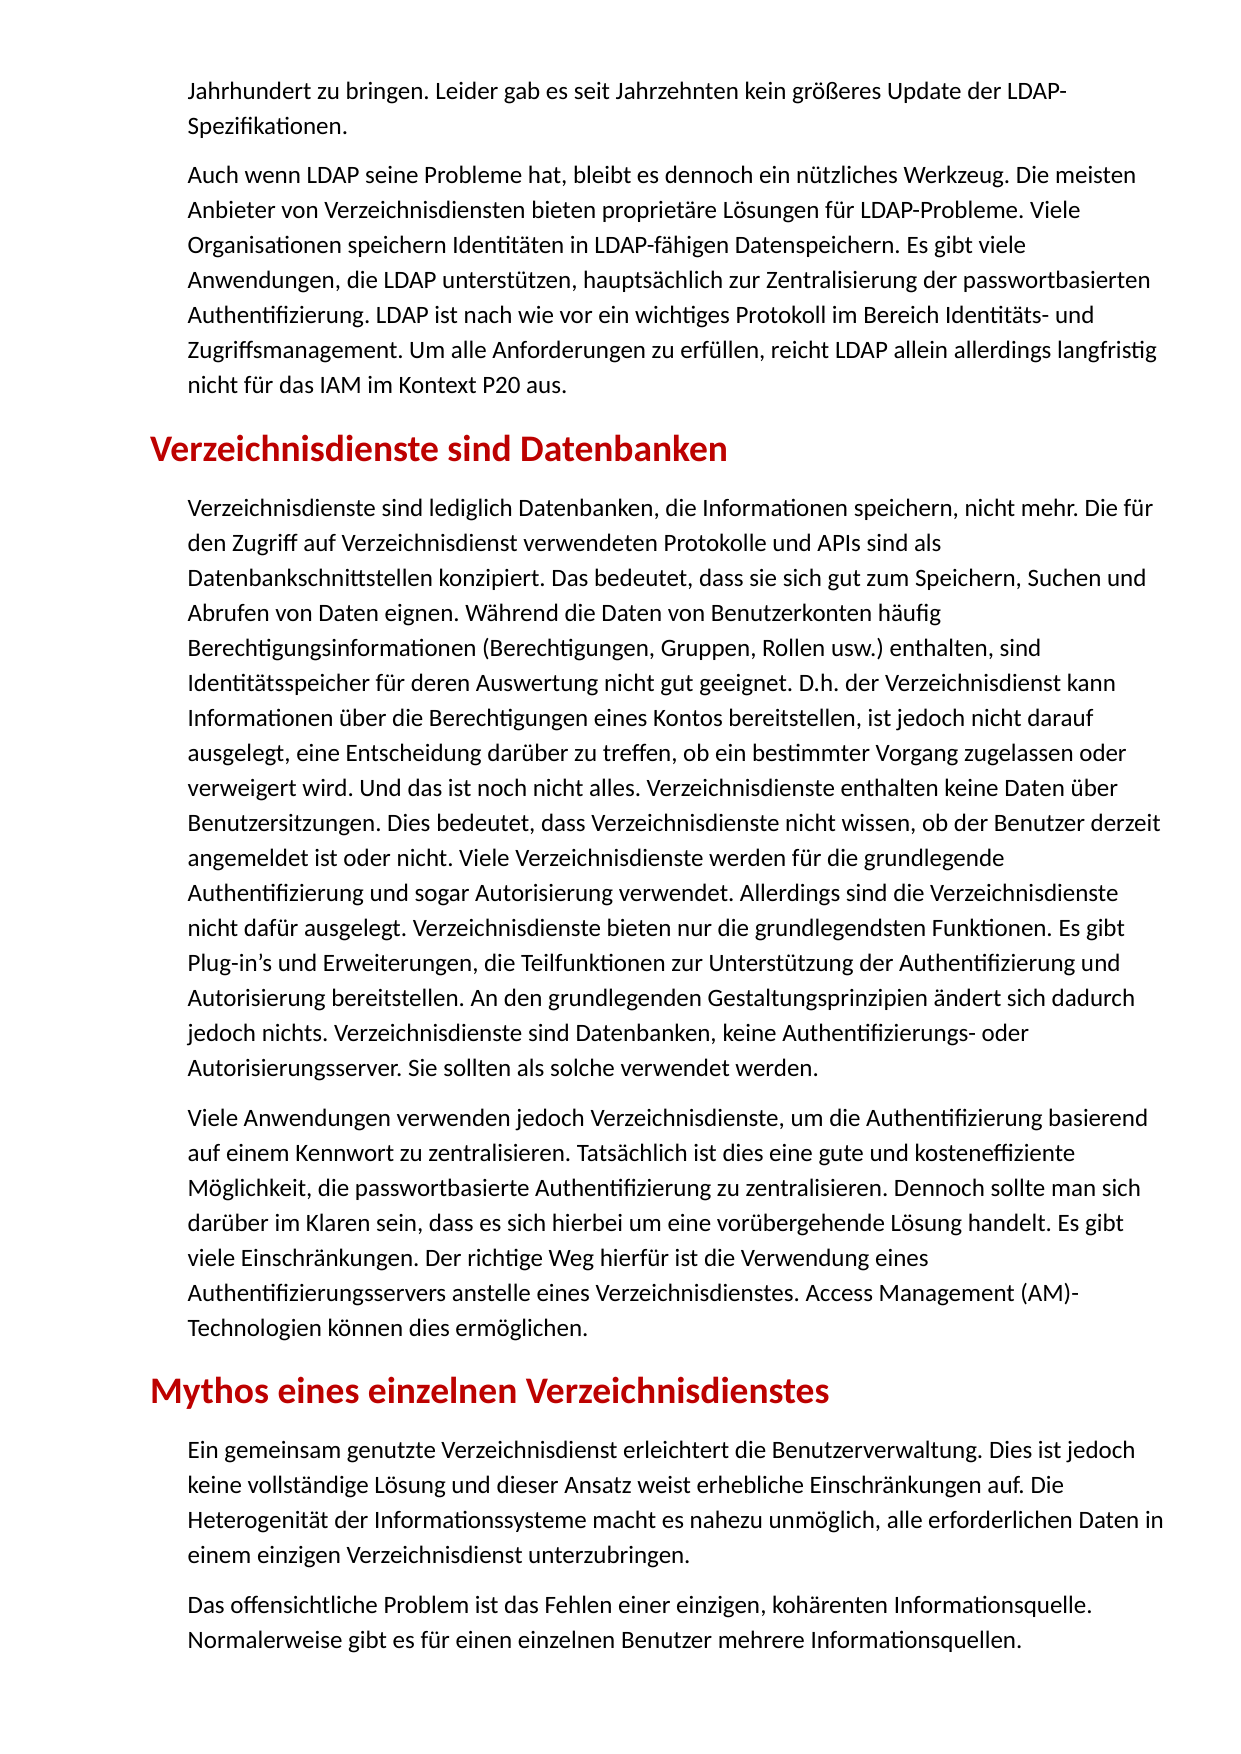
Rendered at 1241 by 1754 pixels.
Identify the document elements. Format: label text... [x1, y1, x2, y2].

text Ein gemeinsam genutzte Verzeichnisdienst erleichtert die Benutzerverwaltung. Dies ist jedoch keine vollständige Lösung und dieser Ansatz weist erhebliche Einschränkungen auf. Die Heterogenität der Informationssysteme macht es nahezu unmöglich, alle erforderlichen Daten in einem einzigen Verzeichnisdienst unterzubringen. [187, 1434, 1165, 1570]
text Jahrhundert zu bringen. Leider gab es seit Jahrzehnten kein größeres Update der LDAP-Spezifikationen. [187, 75, 1165, 141]
text Viele Anwendungen verwenden jedoch Verzeichnisdienste, um die Authentifizierung basierend auf einem Kennwort zu zentralisieren. Tatsächlich ist dies eine gute und kosteneffiziente Möglichkeit, die passwortbasierte Authentifizierung zu zentralisieren. Dennoch sollte man sich darüber im Klaren sein, dass es sich hierbei um eine vorübergehende Lösung handelt. Es gibt viele Einschränkungen. Der richtige Weg hierfür ist die Verwendung eines Authentifizierungsservers anstelle eines Verzeichnisdienstes. Access Management (AM)-Technologien können dies ermöglichen. [187, 1102, 1165, 1342]
subtitle Mythos eines einzelnen Verzeichnisdienstes [150, 1367, 1165, 1413]
subtitle Verzeichnisdienste sind Datenbanken [150, 425, 1165, 471]
text Das offensichtliche Problem ist das Fehlen einer einzigen, kohärenten Informationsquelle. Normalerweise gibt es für einen einzelnen Benutzer mehrere Informationsquellen. [187, 1589, 1165, 1654]
text Verzeichnisdienste sind lediglich Datenbanken, die Informationen speichern, nicht mehr. Die für den Zugriff auf Verzeichnisdienst verwendeten Protokolle und APIs sind als Datenbankschnittstellen konzipiert. Das bedeutet, dass sie sich gut zum Speichern, Suchen und Abrufen von Daten eignen. Während die Daten von Benutzerkonten häufig Berechtigungsinformationen (Berechtigungen, Gruppen, Rollen usw.) enthalten, sind Identitätsspeicher für deren Auswertung nicht gut geeignet. D.h. der Verzeichnisdienst kann Informationen über die Berechtigungen eines Kontos bereitstellen, ist jedoch nicht darauf ausgelegt, eine Entscheidung darüber zu treffen, ob ein bestimmter Vorgang zugelassen oder verweigert wird. Und das ist noch nicht alles. Verzeichnisdienste enthalten keine Daten über Benutzersitzungen. Dies bedeutet, dass Verzeichnisdienste nicht wissen, ob der Benutzer derzeit angemeldet ist oder nicht. Viele Verzeichnisdienste werden für die grundlegende Authentifizierung und sogar Autorisierung verwendet. Allerdings sind die Verzeichnisdienste nicht dafür ausgelegt. Verzeichnisdienste bieten nur die grundlegendsten Funktionen. Es gibt Plug-in’s und Erweiterungen, die Teilfunktionen zur Unterstützung der Authentifizierung und Autorisierung bereitstellen. An den grundlegenden Gestaltungsprinzipien ändert sich dadurch jedoch nichts. Verzeichnisdienste sind Datenbanken, keine Authentifizierungs- oder Autorisierungsserver. Sie sollten als solche verwendet werden. [187, 492, 1165, 1083]
text Auch wenn LDAP seine Probleme hat, bleibt es dennoch ein nützliches Werkzeug. Die meisten Anbieter von Verzeichnisdiensten bieten proprietäre Lösungen für LDAP-Probleme. Viele Organisationen speichern Identitäten in LDAP-fähigen Datenspeichern. Es gibt viele Anwendungen, die LDAP unterstützen, hauptsächlich zur Zentralisierung der passwortbasierten Authentifizierung. LDAP ist nach wie vor ein wichtiges Protokoll im Bereich Identitäts- und Zugriffsmanagement. Um alle Anforderungen zu erfüllen, reicht LDAP allein allerdings langfristig nicht für das IAM im Kontext P20 aus. [187, 159, 1165, 400]
